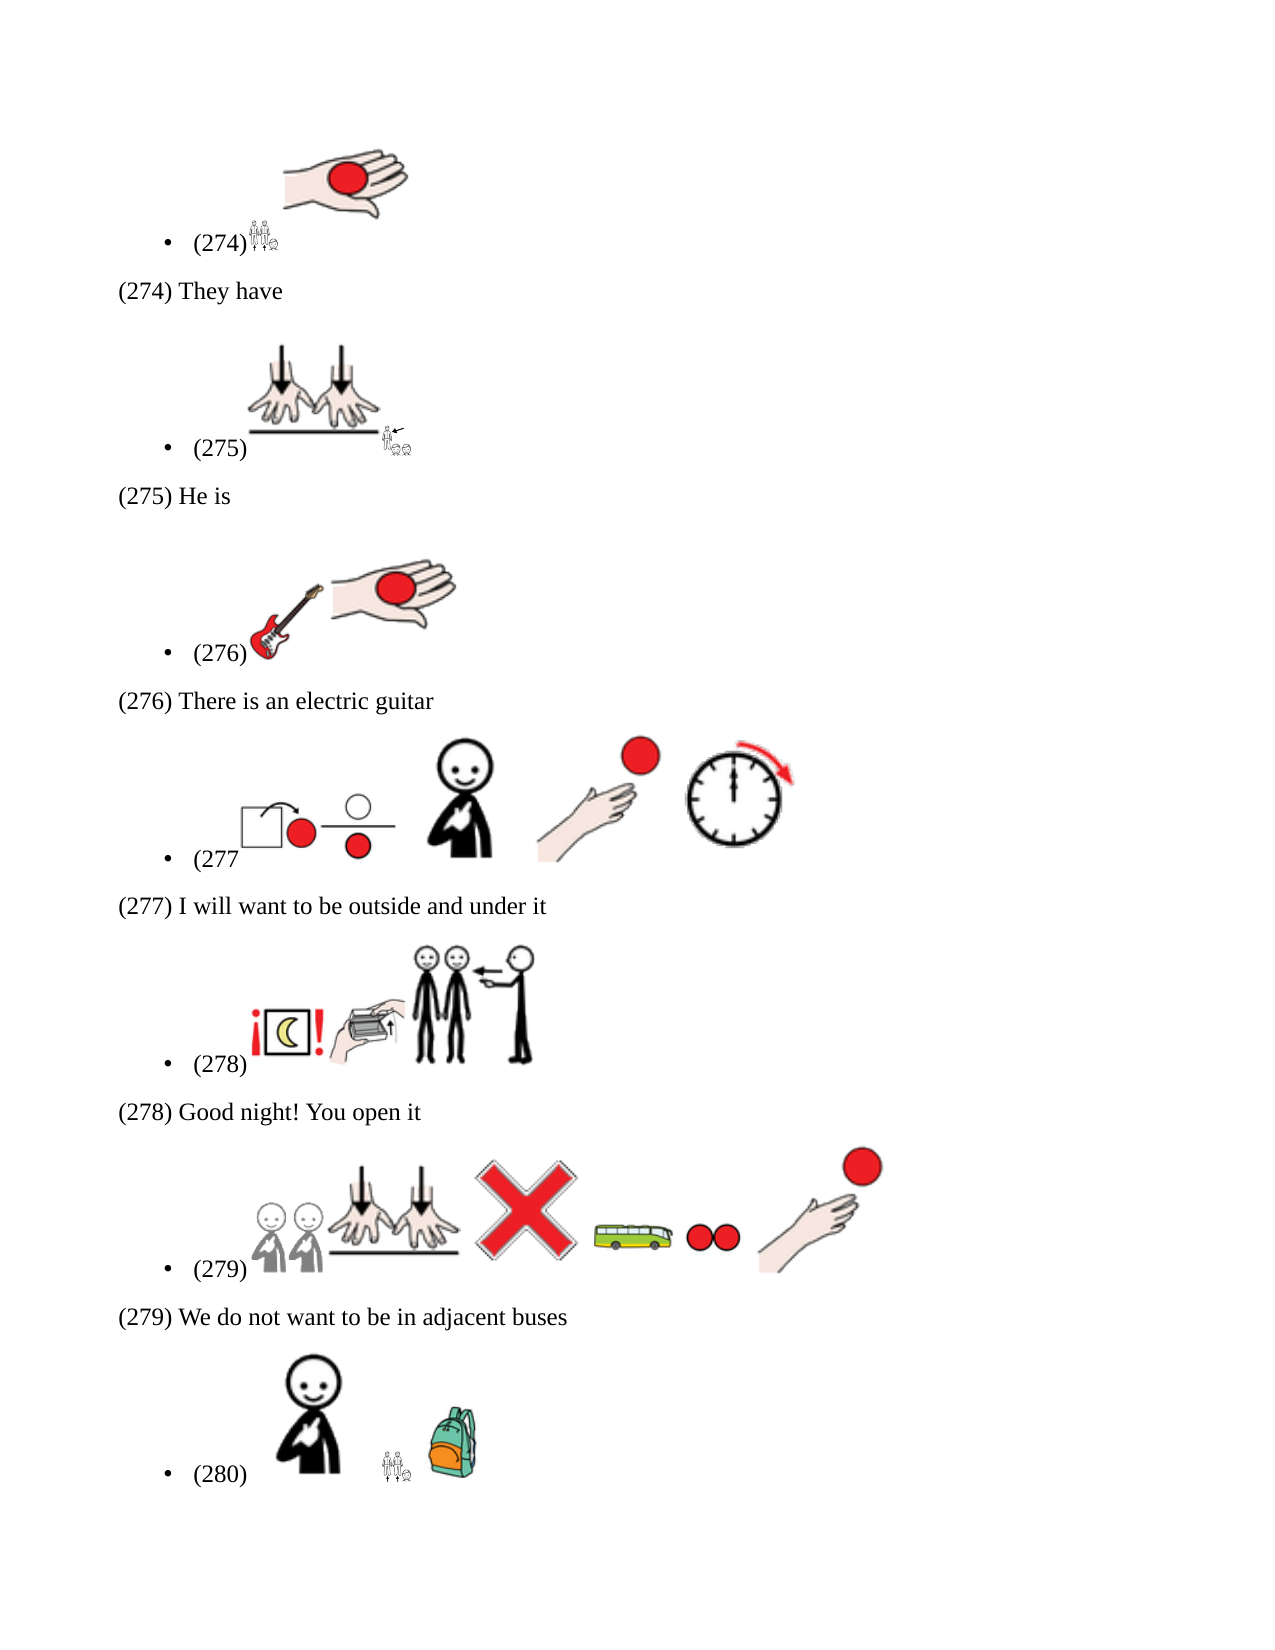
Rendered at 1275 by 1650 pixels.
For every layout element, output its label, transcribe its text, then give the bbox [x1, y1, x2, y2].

text (275) He is [118, 481, 1157, 510]
text (276) There is an electric guitar [118, 686, 1157, 715]
picture [247, 1144, 888, 1278]
text (274) They have [118, 276, 1157, 304]
list (277 [164, 734, 1157, 872]
list (279) [164, 1144, 1157, 1283]
list (274) [164, 118, 1157, 257]
list (280) [164, 1349, 1157, 1488]
text (279) We do not want to be in adjacent buses [118, 1302, 1157, 1331]
list (278) [164, 939, 1157, 1078]
list (276) [164, 528, 1157, 667]
picture [247, 1349, 493, 1483]
list (275) [164, 323, 1157, 462]
picture [247, 528, 461, 662]
picture [247, 323, 413, 457]
text (278) Good night! You open it [118, 1097, 1157, 1125]
picture [247, 938, 541, 1073]
picture [247, 118, 413, 252]
text (277) I will want to be outside and under it [118, 891, 1157, 920]
picture [238, 733, 799, 867]
